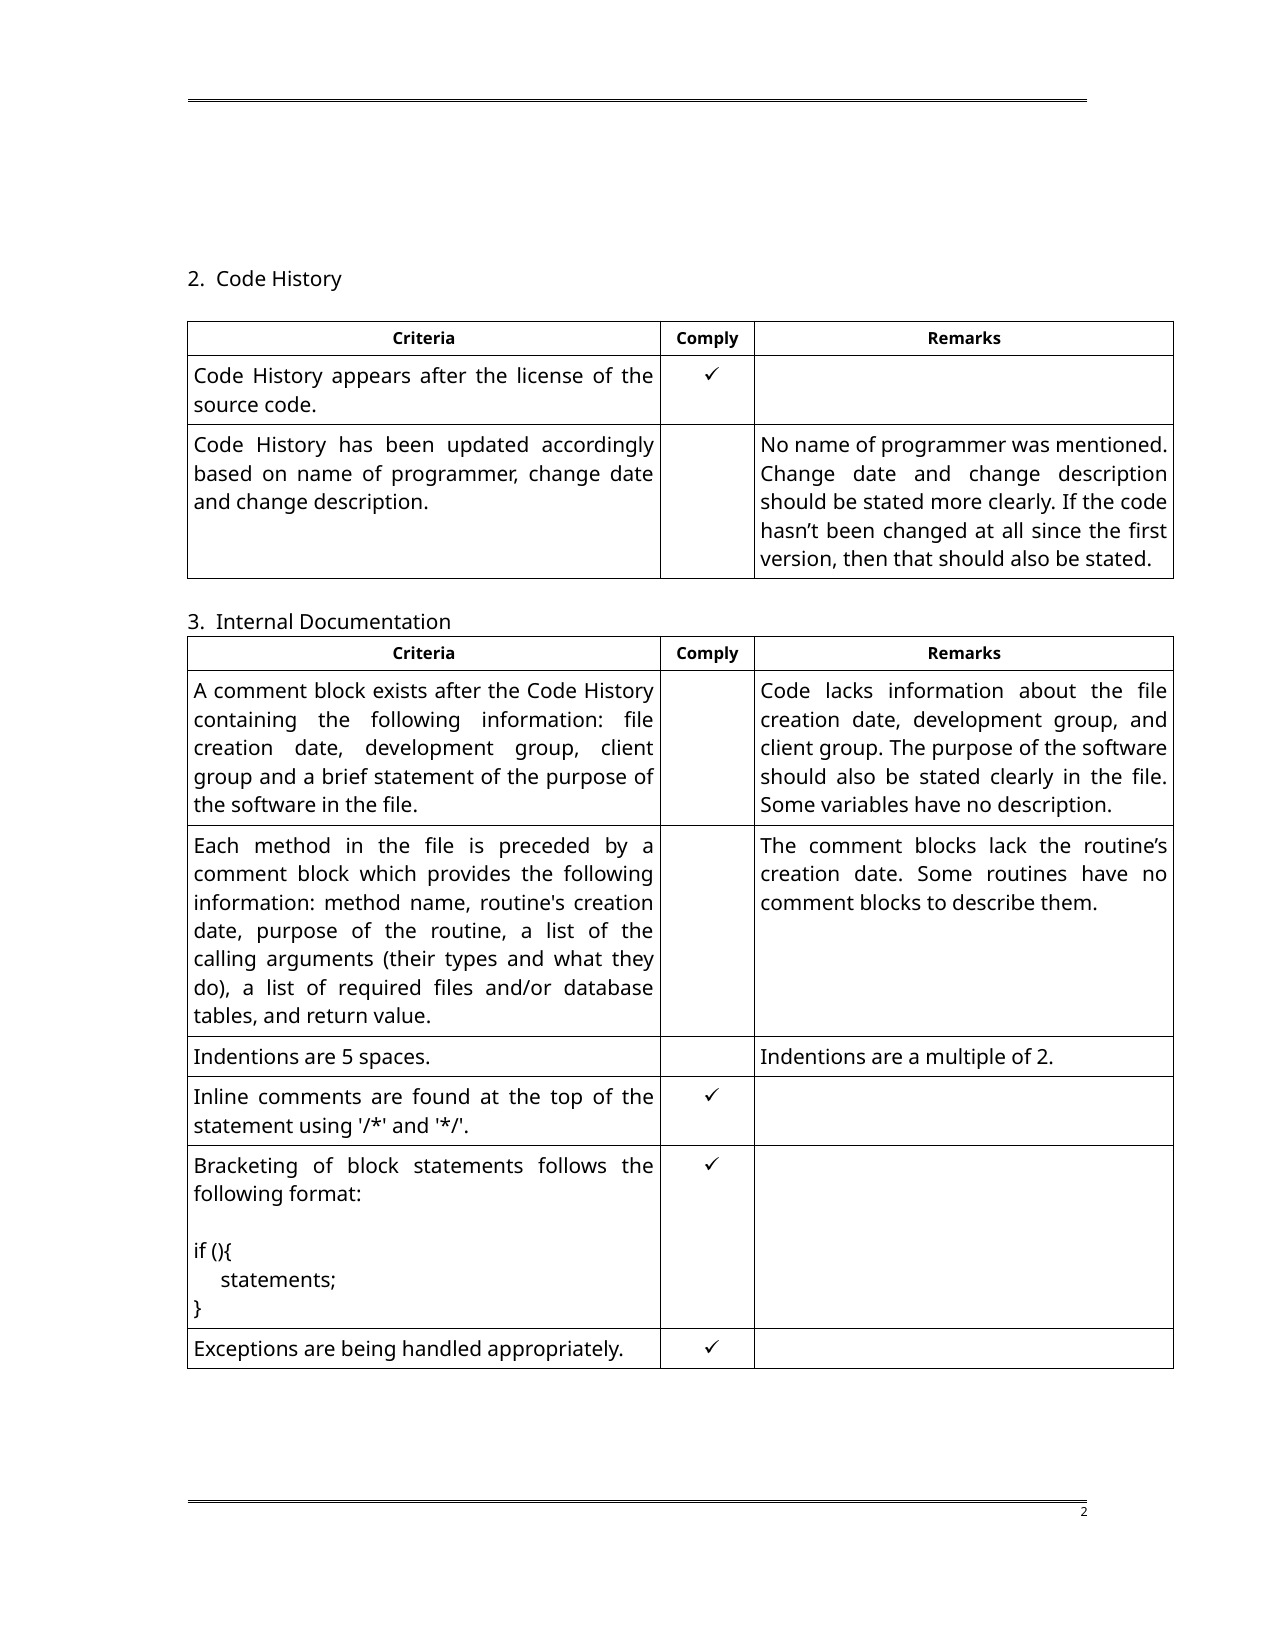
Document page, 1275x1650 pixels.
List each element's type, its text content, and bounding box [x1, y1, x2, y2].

text 3. Internal Documentation [187, 607, 1087, 636]
table_cell [661, 1329, 754, 1368]
table_cell [755, 1077, 1173, 1145]
table_cell Code History has been updated accordingly based on name of programmer, change date and change description. [188, 425, 660, 578]
table_cell [755, 1146, 1173, 1327]
table_cell [661, 356, 754, 424]
table_cell Indentions are 5 spaces. [188, 1037, 660, 1076]
table_cell [755, 1329, 1173, 1368]
table_cell [661, 425, 754, 578]
table_header Comply [661, 322, 754, 355]
table_cell [661, 671, 754, 824]
table_cell [661, 1037, 754, 1076]
table_header Criteria [188, 637, 660, 670]
text 2. Code History [187, 264, 1087, 292]
table_cell The comment blocks lack the routine’s creation date. Some routines have no comment blocks to describe them. [755, 826, 1173, 1036]
table_cell [661, 1146, 754, 1327]
table_header Remarks [755, 322, 1173, 355]
table_header Criteria [188, 322, 660, 355]
table_cell [661, 1077, 754, 1145]
table_cell [755, 356, 1173, 424]
table_cell Bracketing of block statements follows the following format: if (){ statements; } [188, 1146, 660, 1327]
table_header Remarks [755, 637, 1173, 670]
table_cell No name of programmer was mentioned. Change date and change description should be stated more clearly. If the code hasn’t been changed at all since the first version, then that should also be stated. [755, 425, 1173, 578]
table_header Comply [661, 637, 754, 670]
table_cell Code History appears after the license of the source code. [188, 356, 660, 424]
table_cell [661, 826, 754, 1036]
table_cell A comment block exists after the Code History containing the following information: file creation date, development group, client group and a brief statement of the purpose of the software in the file. [188, 671, 660, 824]
table_cell Indentions are a multiple of 2. [755, 1037, 1173, 1076]
table_cell Exceptions are being handled appropriately. [188, 1329, 660, 1368]
table_cell Each method in the file is preceded by a comment block which provides the following information: method name, routine's creation date, purpose of the routine, a list of the calling arguments (their types and what they do), a list of required files and/or database tables, and return value. [188, 826, 660, 1036]
table_cell Inline comments are found at the top of the statement using '/*' and '*/'. [188, 1077, 660, 1145]
table_cell Code lacks information about the file creation date, development group, and client group. The purpose of the software should also be stated clearly in the file. Some variables have no description. [755, 671, 1173, 824]
